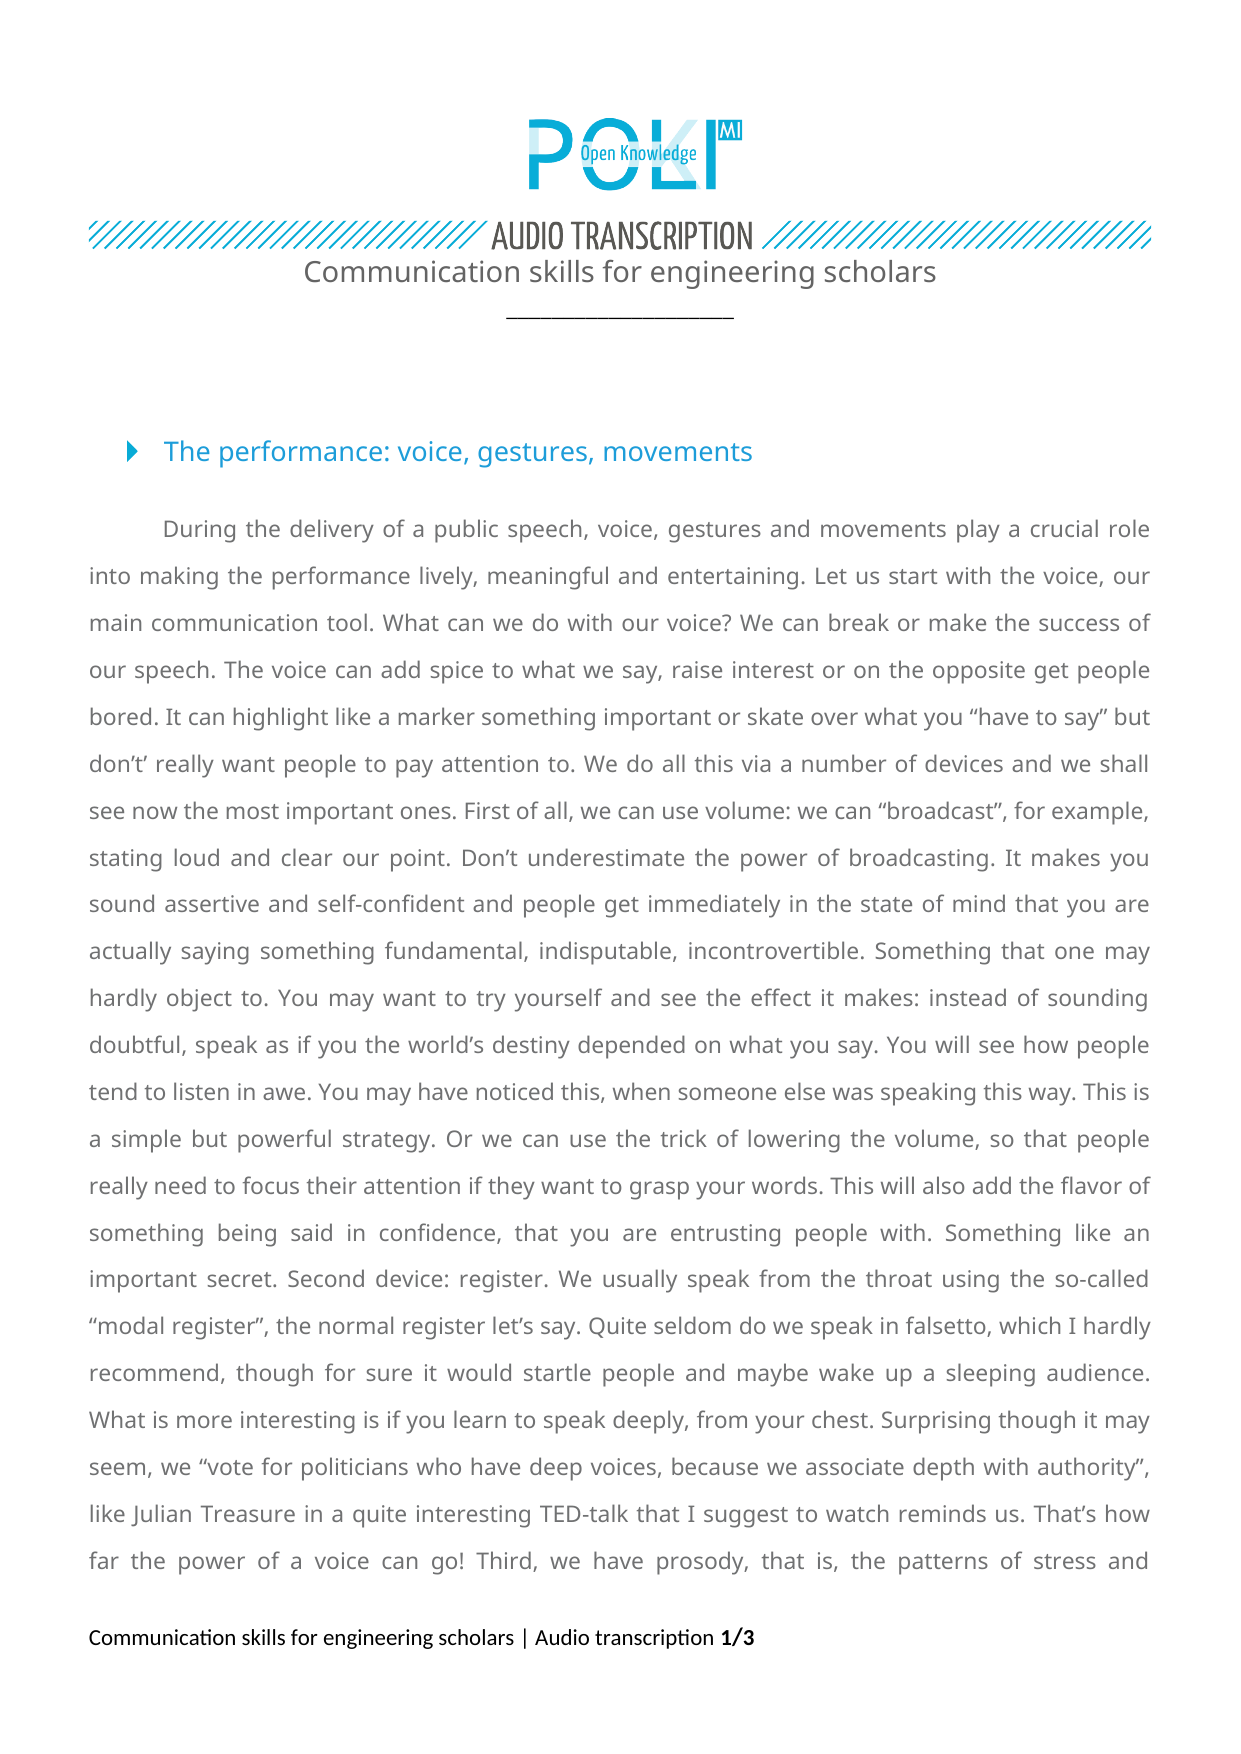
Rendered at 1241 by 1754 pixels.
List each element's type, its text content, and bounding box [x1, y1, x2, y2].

list The performance: voice, gestures, movements [126, 433, 1152, 469]
text ____________________ [89, 294, 1152, 322]
subtitle Communication skills for engineering scholars [89, 210, 1152, 291]
text During the delivery of a public speech, voice, gestures and movements play a crucial role into making the performance lively, meaningful and entertaining. Let us start with the voice, our main communication tool. What can we do with our voice? We can break or make the success of our speech. The voice can add spice to what we say, raise interest or on the opposite get people bored. It can highlight like a marker something important or skate over what you “have to say” but don’t’ really want people to pay attention to. We do all this via a number of devices and we shall see now the most important ones. First of all, we can use volume: we can “broadcast”, for example, stating loud and clear our point. Don’t underestimate the power of broadcasting. It makes you sound assertive and self-confident and people get immediately in the state of mind that you are actually saying something fundamental, indisputable, incontrovertible. Something that one may hardly object to. You may want to try yourself and see the effect it makes: instead of sounding doubtful, speak as if you the world’s destiny depended on what you say. You will see how people tend to listen in awe. You may have noticed this, when someone else was speaking this way. This is a simple but powerful strategy. Or we can use the trick of lowering the volume, so that people really need to focus their attention if they want to grasp your words. This will also add the flavor of something being said in confidence, that you are entrusting people with. Something like an important secret. Second device: register. We usually speak from the throat using the so-called “modal register”, the normal register let’s say. Quite seldom do we speak in falsetto, which I hardly recommend, though for sure it would startle people and maybe wake up a sleeping audience. What is more interesting is if you learn to speak deeply, from your chest. Surprising though it may seem, we “vote for politicians who have deep voices, because we associate depth with authority”, like Julian Treasure in a quite interesting TED-talk that I suggest to watch reminds us. That’s how far the power of a voice can go! Third, we have prosody, that is, the patterns of stress and [89, 513, 1152, 1576]
